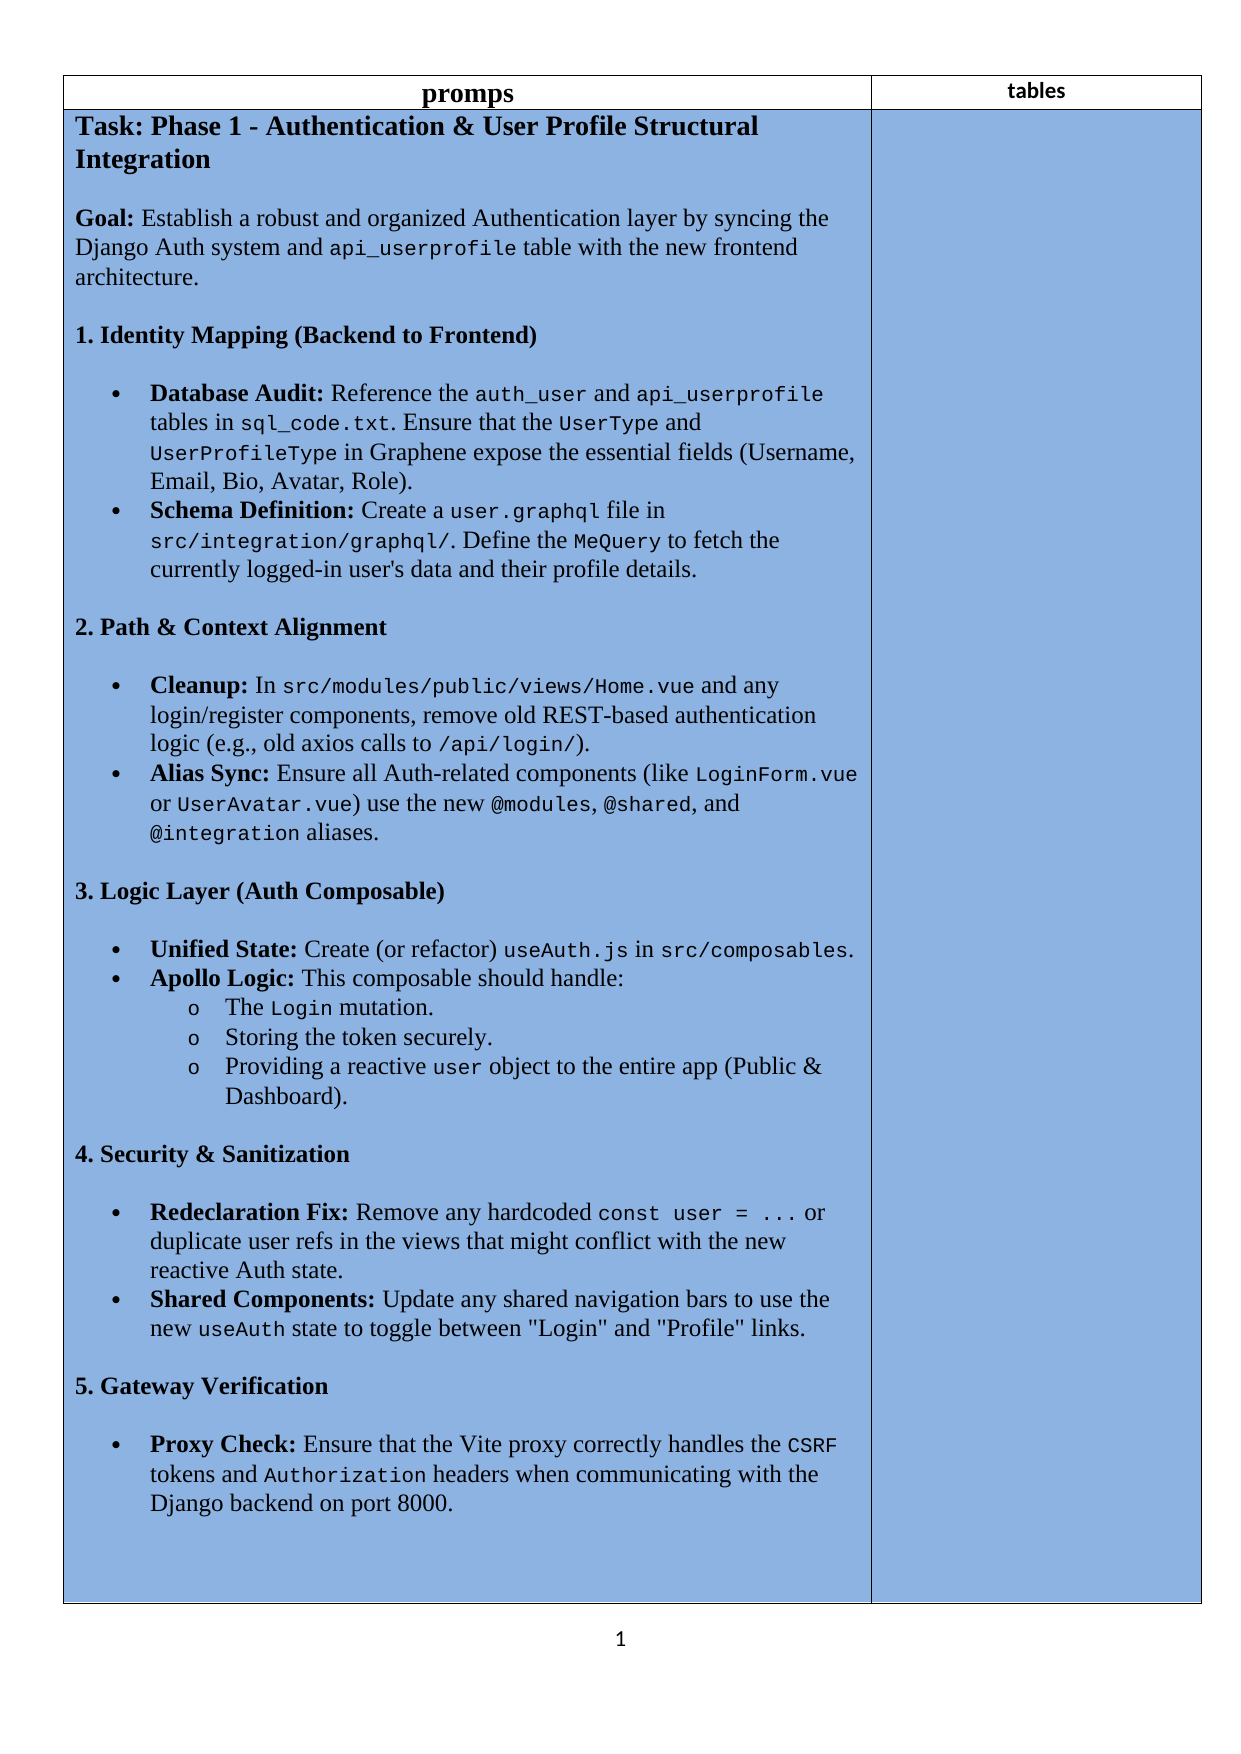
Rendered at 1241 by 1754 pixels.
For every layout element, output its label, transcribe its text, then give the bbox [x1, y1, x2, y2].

table_header tables [872, 76, 1201, 108]
table_cell Task: Phase 1 - Authentication & User Profile Structural Integration Goal: Establish a robust and organized Authentication layer by syncing the Django Auth system and api_userprofile table with the new frontend architecture. 1. Identity Mapping (Backend to Frontend) Database Audit: Reference the auth_user and api_userprofile tables in sql_code.txt. Ensure that the UserType and UserProfileType in Graphene expose the essential fields (Username, Email, Bio, Avatar, Role). Schema Definition: Create a user.graphql file in src/integration/graphql/. Define the MeQuery to fetch the currently logged-in user's data and their profile details. 2. Path & Context Alignment Cleanup: In src/modules/public/views/Home.vue and any login/register components, remove old REST-based authentication logic (e.g., old axios calls to /api/login/). Alias Sync: Ensure all Auth-related components (like LoginForm.vue or UserAvatar.vue) use the new @modules, @shared, and @integration aliases. 3. Logic Layer (Auth Composable) Unified State: Create (or refactor) useAuth.js in src/composables. Apollo Logic: This composable should handle: The Login mutation. Storing the token securely. Providing a reactive user object to the entire app (Public & Dashboard). 4. Security & Sanitization Redeclaration Fix: Remove any hardcoded const user = ... or duplicate user refs in the views that might conflict with the new reactive Auth state. Shared Components: Update any shared navigation bars to use the new useAuth state to toggle between "Login" and "Profile" links. 5. Gateway Verification Proxy Check: Ensure that the Vite proxy correctly handles the CSRF tokens and Authorization headers when communicating with the Django backend on port 8000. [64, 110, 871, 1602]
table_header promps [64, 76, 871, 108]
table_cell [872, 110, 1201, 1602]
